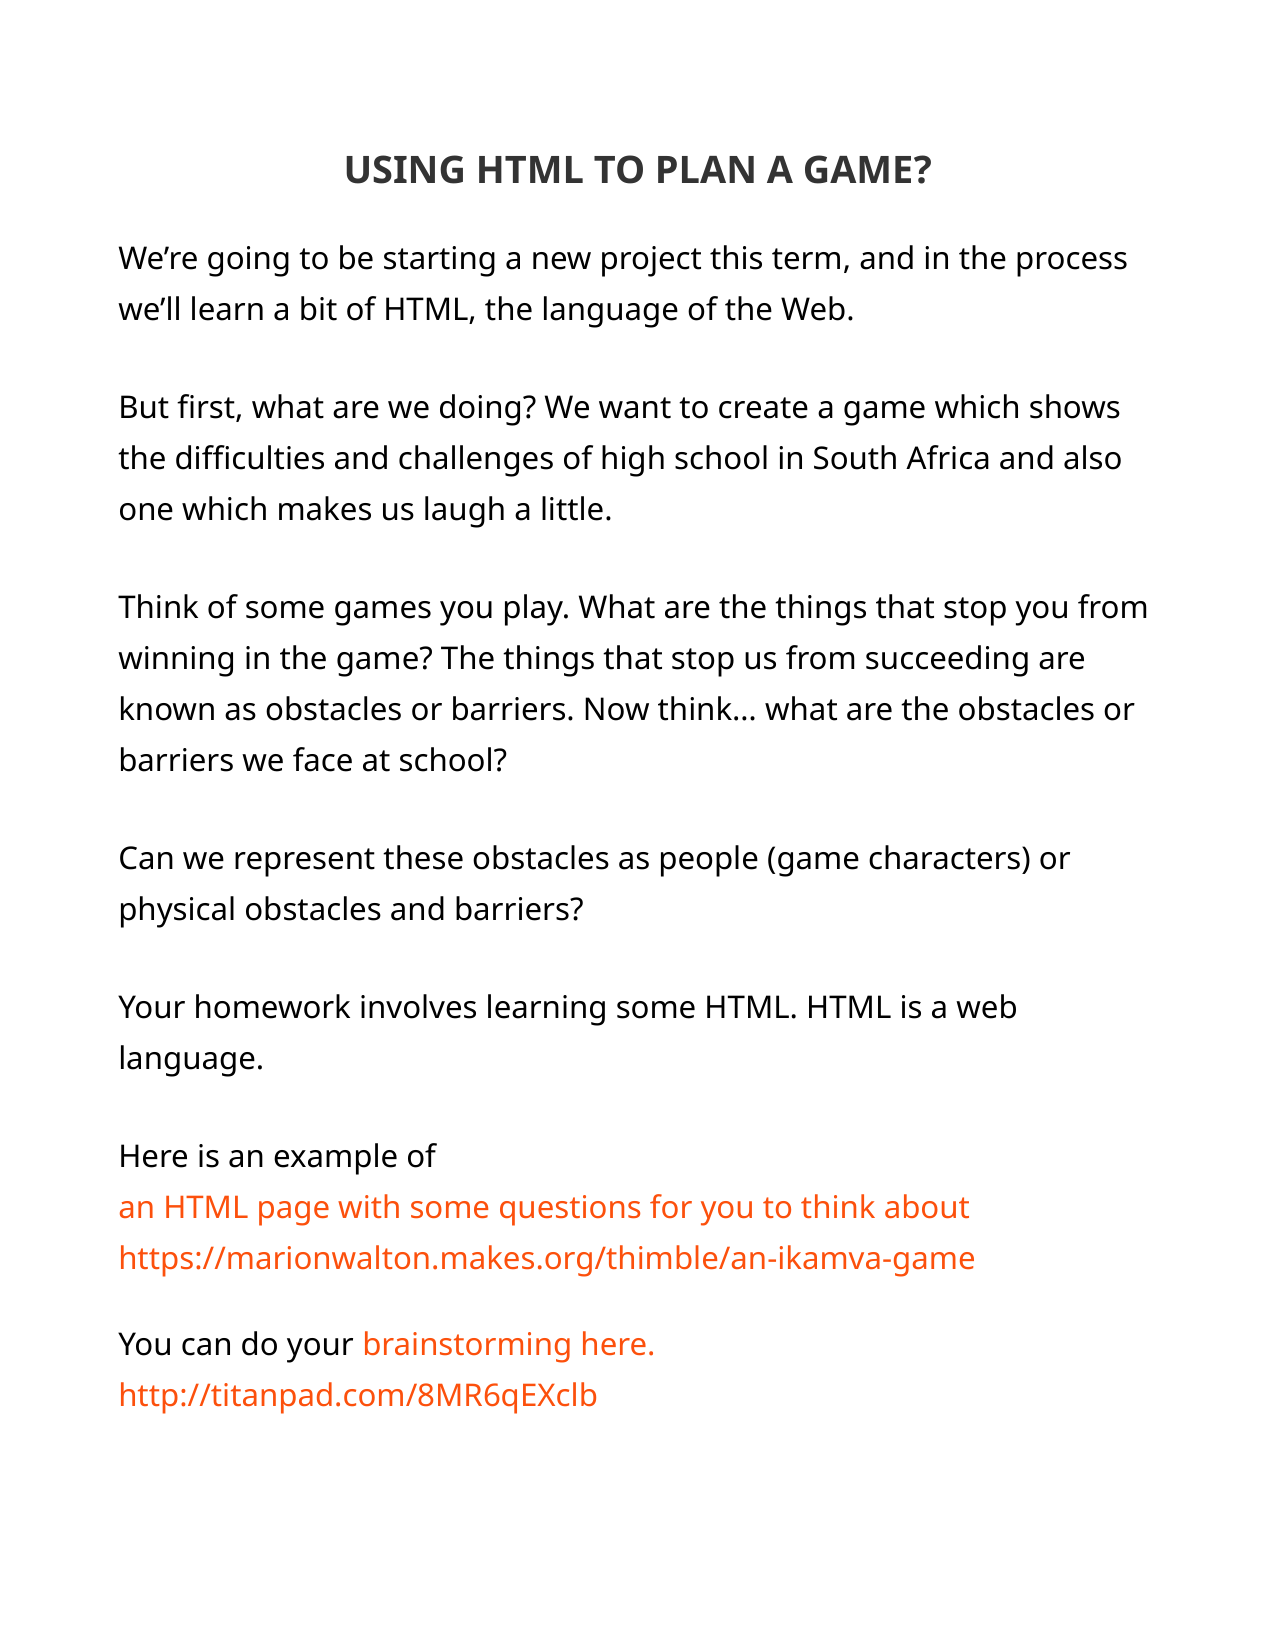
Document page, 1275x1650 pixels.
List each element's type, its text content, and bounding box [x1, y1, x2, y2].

text an HTML page with some questions for you to think about [118, 1185, 1157, 1228]
text https://marionwalton.makes.org/thimble/an-ikamva-game [118, 1236, 1157, 1279]
text Your homework involves learning some HTML. HTML is a web language. [118, 985, 1157, 1079]
text http://titanpad.com/8MR6qEXclb [118, 1373, 1157, 1415]
text Here is an example of [118, 1134, 1157, 1177]
text Can we represent these obstacles as people (game characters) or physical obstacles and barriers? [118, 836, 1157, 930]
text We’re going to be starting a new project this term, and in the process we’ll learn a bit of HTML, the language of the Web. [118, 236, 1157, 330]
text You can do your brainstorming here. [118, 1322, 1157, 1364]
subtitle USING HTML TO PLAN A GAME? [118, 143, 1157, 195]
text Think of some games you play. What are the things that stop you from winning in the game? The things that stop us from succeeding are known as obstacles or barriers. Now think… what are the obstacles or barriers we face at school? [118, 585, 1157, 781]
text But first, what are we doing? We want to create a game which shows the difficulties and challenges of high school in South Africa and also one which makes us laugh a little. [118, 385, 1157, 530]
